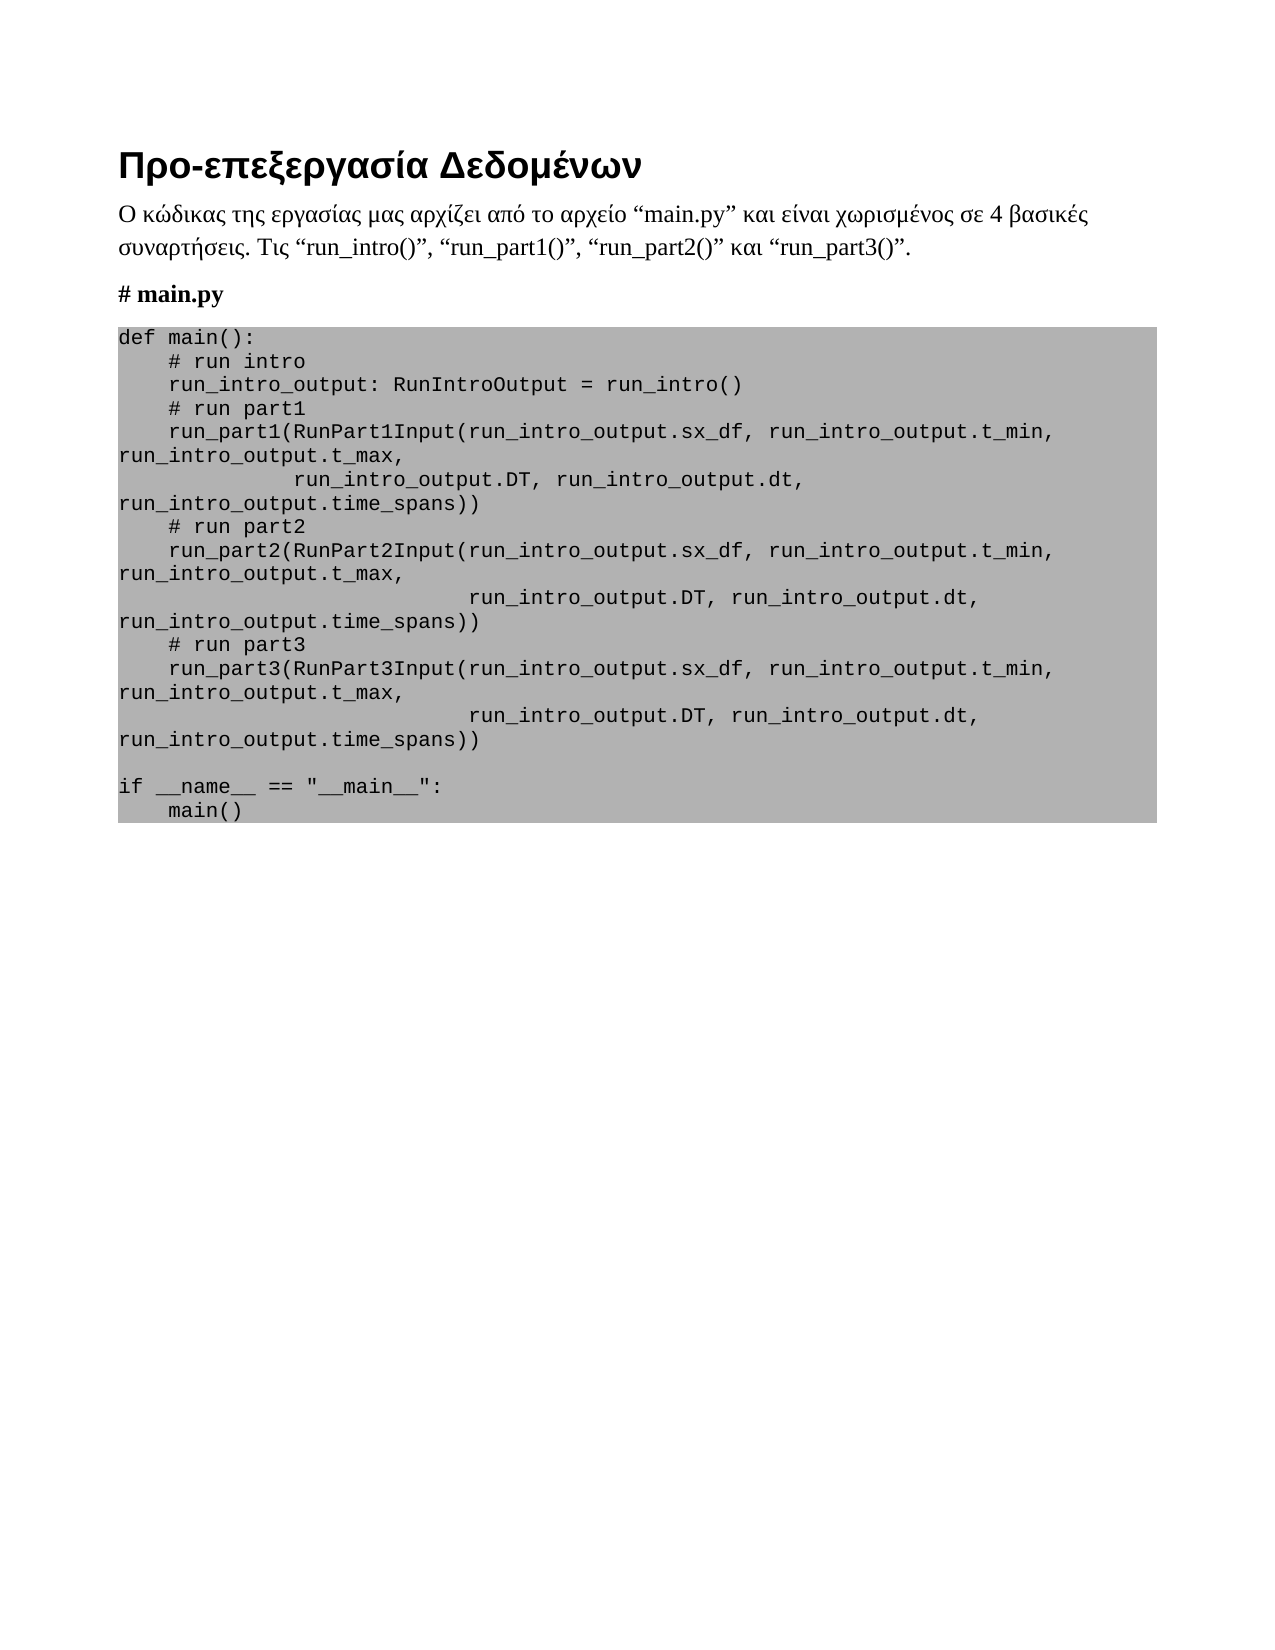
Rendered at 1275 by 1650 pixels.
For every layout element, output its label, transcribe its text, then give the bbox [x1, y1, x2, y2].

text # run part2 [118, 516, 1157, 540]
text run_intro_output: RunIntroOutput = run_intro() [118, 374, 1157, 398]
text # run intro [118, 351, 1157, 374]
text run_intro_output.DT, run_intro_output.dt, run_intro_output.time_spans)) [118, 587, 1157, 634]
text run_part1(RunPart1Input(run_intro_output.sx_df, run_intro_output.t_min, run_intro_output.t_max, [118, 422, 1157, 469]
text def main(): [118, 327, 1157, 351]
text # main.py [118, 279, 1157, 308]
text run_part3(RunPart3Input(run_intro_output.sx_df, run_intro_output.t_min, run_intro_output.t_max, [118, 658, 1157, 705]
text main() [118, 800, 1157, 823]
text # run part3 [118, 634, 1157, 658]
text run_intro_output.DT, run_intro_output.dt, run_intro_output.time_spans)) [118, 469, 1157, 516]
text Ο κώδικας της εργασίας μας αρχίζει από το αρχείο “main.py” και είναι χωρισμένος σε 4 βασικές συναρτήσεις. Τις “run_intro()”, “run_part1()”, “run_part2()” και “run_part3()”. [118, 199, 1157, 261]
text run_part2(RunPart2Input(run_intro_output.sx_df, run_intro_output.t_min, run_intro_output.t_max, [118, 540, 1157, 587]
text run_intro_output.DT, run_intro_output.dt, run_intro_output.time_spans)) [118, 705, 1157, 753]
text # run part1 [118, 398, 1157, 422]
text if __name__ == "__main__": [118, 776, 1157, 800]
subtitle Προ-επεξεργασία Δεδομένων [118, 143, 1157, 186]
